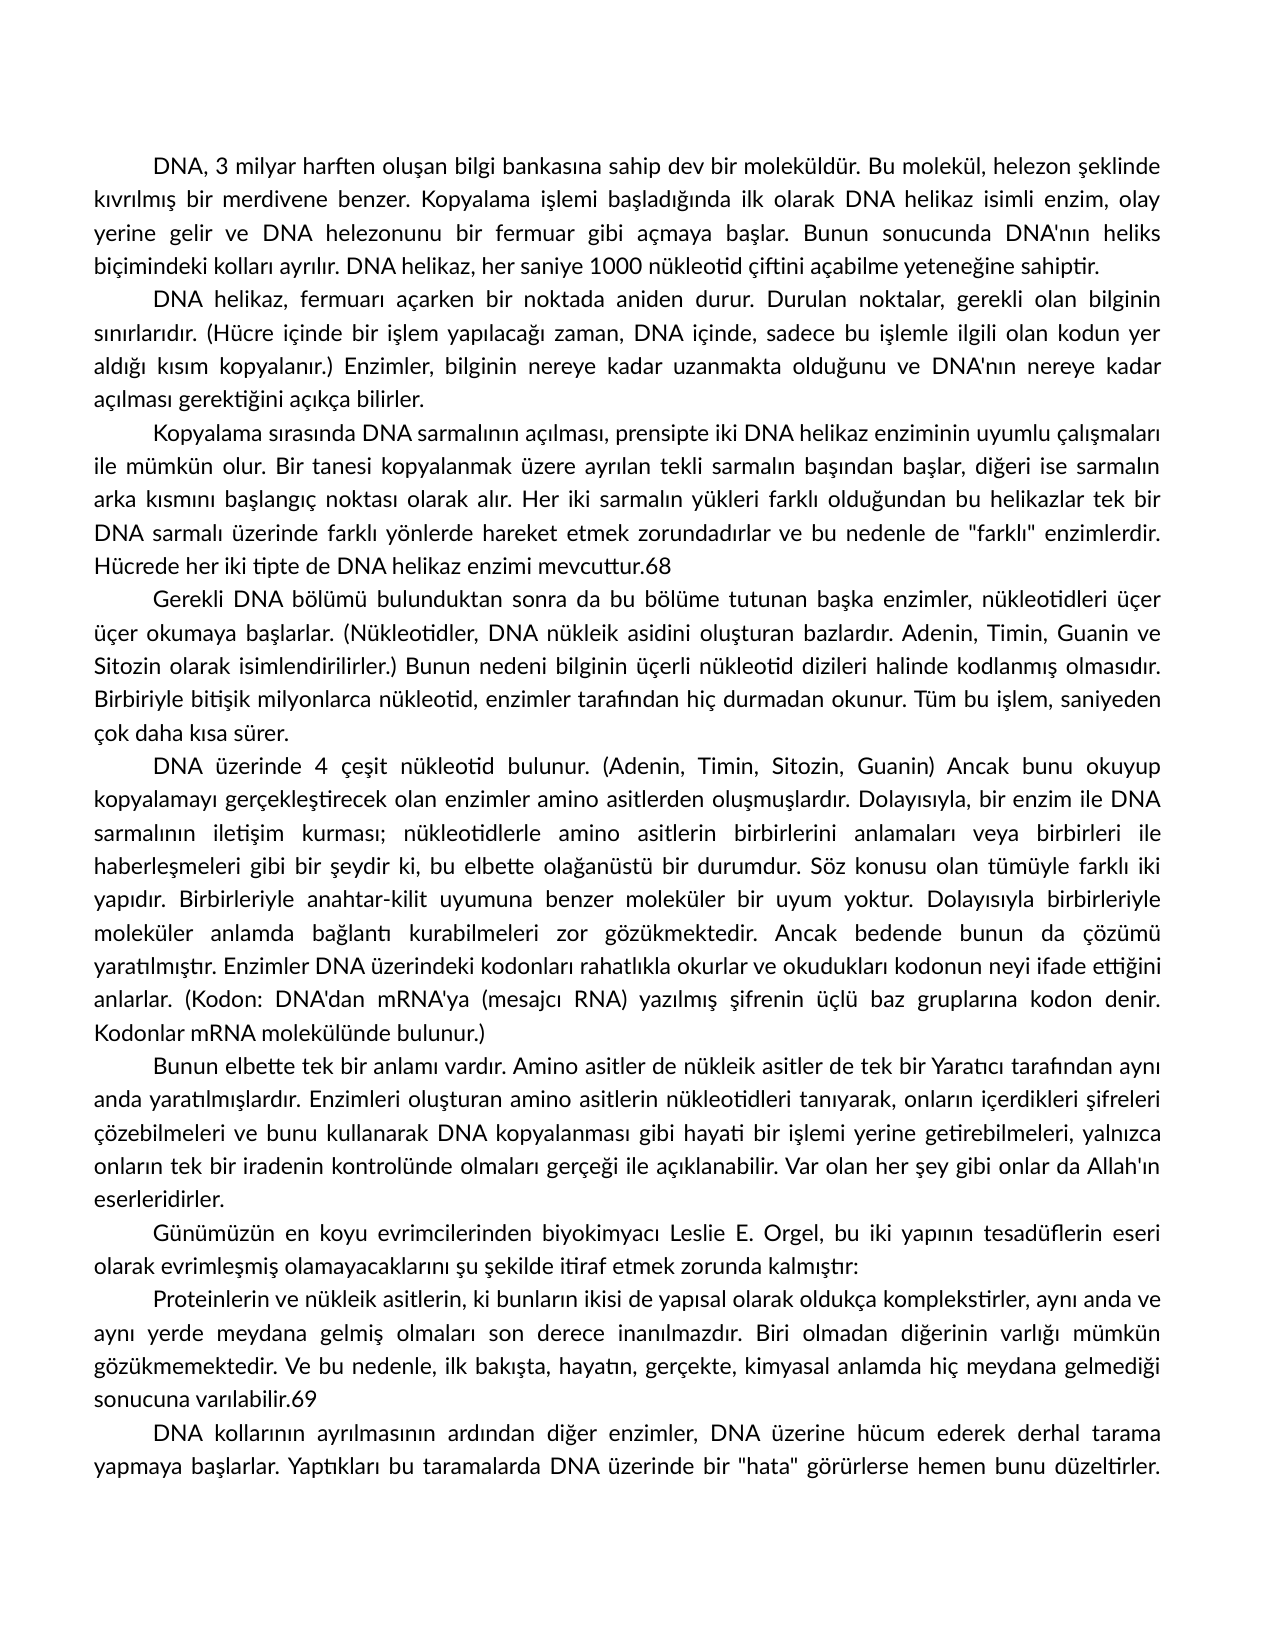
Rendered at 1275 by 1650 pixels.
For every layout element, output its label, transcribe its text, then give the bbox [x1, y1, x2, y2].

text Proteinlerin ve nükleik asitlerin, ki bunların ikisi de yapısal olarak oldukça komplekstirler, aynı anda ve aynı yerde meydana gelmiş olmaları son derece inanılmazdır. Biri olmadan diğerinin varlığı mümkün gözükmemektedir. Ve bu nedenle, ilk bakışta, hayatın, gerçekte, kimyasal anlamda hiç meydana gelmediği sonucuna varılabilir.69 [94, 1281, 1162, 1414]
text Kopyalama sırasında DNA sarmalının açılması, prensipte iki DNA helikaz enziminin uyumlu çalışmaları ile mümkün olur. Bir tanesi kopyalanmak üzere ayrılan tekli sarmalın başından başlar, diğeri ise sarmalın arka kısmını başlangıç noktası olarak alır. Her iki sarmalın yükleri farklı olduğundan bu helikazlar tek bir DNA sarmalı üzerinde farklı yönlerde hareket etmek zorundadırlar ve bu nedenle de "farklı" enzimlerdir. Hücrede her iki tipte de DNA helikaz enzimi mevcuttur.68 [94, 414, 1162, 581]
text DNA, 3 milyar harften oluşan bilgi bankasına sahip dev bir moleküldür. Bu molekül, helezon şeklinde kıvrılmış bir merdivene benzer. Kopyalama işlemi başladığında ilk olarak DNA helikaz isimli enzim, olay yerine gelir ve DNA helezonunu bir fermuar gibi açmaya başlar. Bunun sonucunda DNA'nın heliks biçimindeki kolları ayrılır. DNA helikaz, her saniye 1000 nükleotid çiftini açabilme yeteneğine sahiptir. [94, 148, 1162, 281]
text Günümüzün en koyu evrimcilerinden biyokimyacı Leslie E. Orgel, bu iki yapının tesadüflerin eseri olarak evrimleşmiş olamayacaklarını şu şekilde itiraf etmek zorunda kalmıştır: [94, 1214, 1162, 1281]
text DNA kollarının ayrılmasının ardından diğer enzimler, DNA üzerine hücum ederek derhal tarama yapmaya başlarlar. Yaptıkları bu taramalarda DNA üzerinde bir "hata" görürlerse hemen bunu düzeltirler. [94, 1414, 1162, 1481]
text Bunun elbette tek bir anlamı vardır. Amino asitler de nükleik asitler de tek bir Yaratıcı tarafından aynı anda yaratılmışlardır. Enzimleri oluşturan amino asitlerin nükleotidleri tanıyarak, onların içerdikleri şifreleri çözebilmeleri ve bunu kullanarak DNA kopyalanması gibi hayati bir işlemi yerine getirebilmeleri, yalnızca onların tek bir iradenin kontrolünde olmaları gerçeği ile açıklanabilir. Var olan her şey gibi onlar da Allah'ın eserleridirler. [94, 1048, 1162, 1214]
text DNA helikaz, fermuarı açarken bir noktada aniden durur. Durulan noktalar, gerekli olan bilginin sınırlarıdır. (Hücre içinde bir işlem yapılacağı zaman, DNA içinde, sadece bu işlemle ilgili olan kodun yer aldığı kısım kopyalanır.) Enzimler, bilginin nereye kadar uzanmakta olduğunu ve DNA'nın nereye kadar açılması gerektiğini açıkça bilirler. [94, 281, 1162, 414]
text Gerekli DNA bölümü bulunduktan sonra da bu bölüme tutunan başka enzimler, nükleotidleri üçer üçer okumaya başlarlar. (Nükleotidler, DNA nükleik asidini oluşturan bazlardır. Adenin, Timin, Guanin ve Sitozin olarak isimlendirilirler.) Bunun nedeni bilginin üçerli nükleotid dizileri halinde kodlanmış olmasıdır. Birbiriyle bitişik milyonlarca nükleotid, enzimler tarafından hiç durmadan okunur. Tüm bu işlem, saniyeden çok daha kısa sürer. [94, 581, 1162, 748]
text DNA üzerinde 4 çeşit nükleotid bulunur. (Adenin, Timin, Sitozin, Guanin) Ancak bunu okuyup kopyalamayı gerçekleştirecek olan enzimler amino asitlerden oluşmuşlardır. Dolayısıyla, bir enzim ile DNA sarmalının iletişim kurması; nükleotidlerle amino asitlerin birbirlerini anlamaları veya birbirleri ile haberleşmeleri gibi bir şeydir ki, bu elbette olağanüstü bir durumdur. Söz konusu olan tümüyle farklı iki yapıdır. Birbirleriyle anahtar-kilit uyumuna benzer moleküler bir uyum yoktur. Dolayısıyla birbirleriyle moleküler anlamda bağlantı kurabilmeleri zor gözükmektedir. Ancak bedende bunun da çözümü yaratılmıştır. Enzimler DNA üzerindeki kodonları rahatlıkla okurlar ve okudukları kodonun neyi ifade ettiğini anlarlar. (Kodon: DNA'dan mRNA'ya (mesajcı RNA) yazılmış şifrenin üçlü baz gruplarına kodon denir. Kodonlar mRNA molekülünde bulunur.) [94, 748, 1162, 1048]
